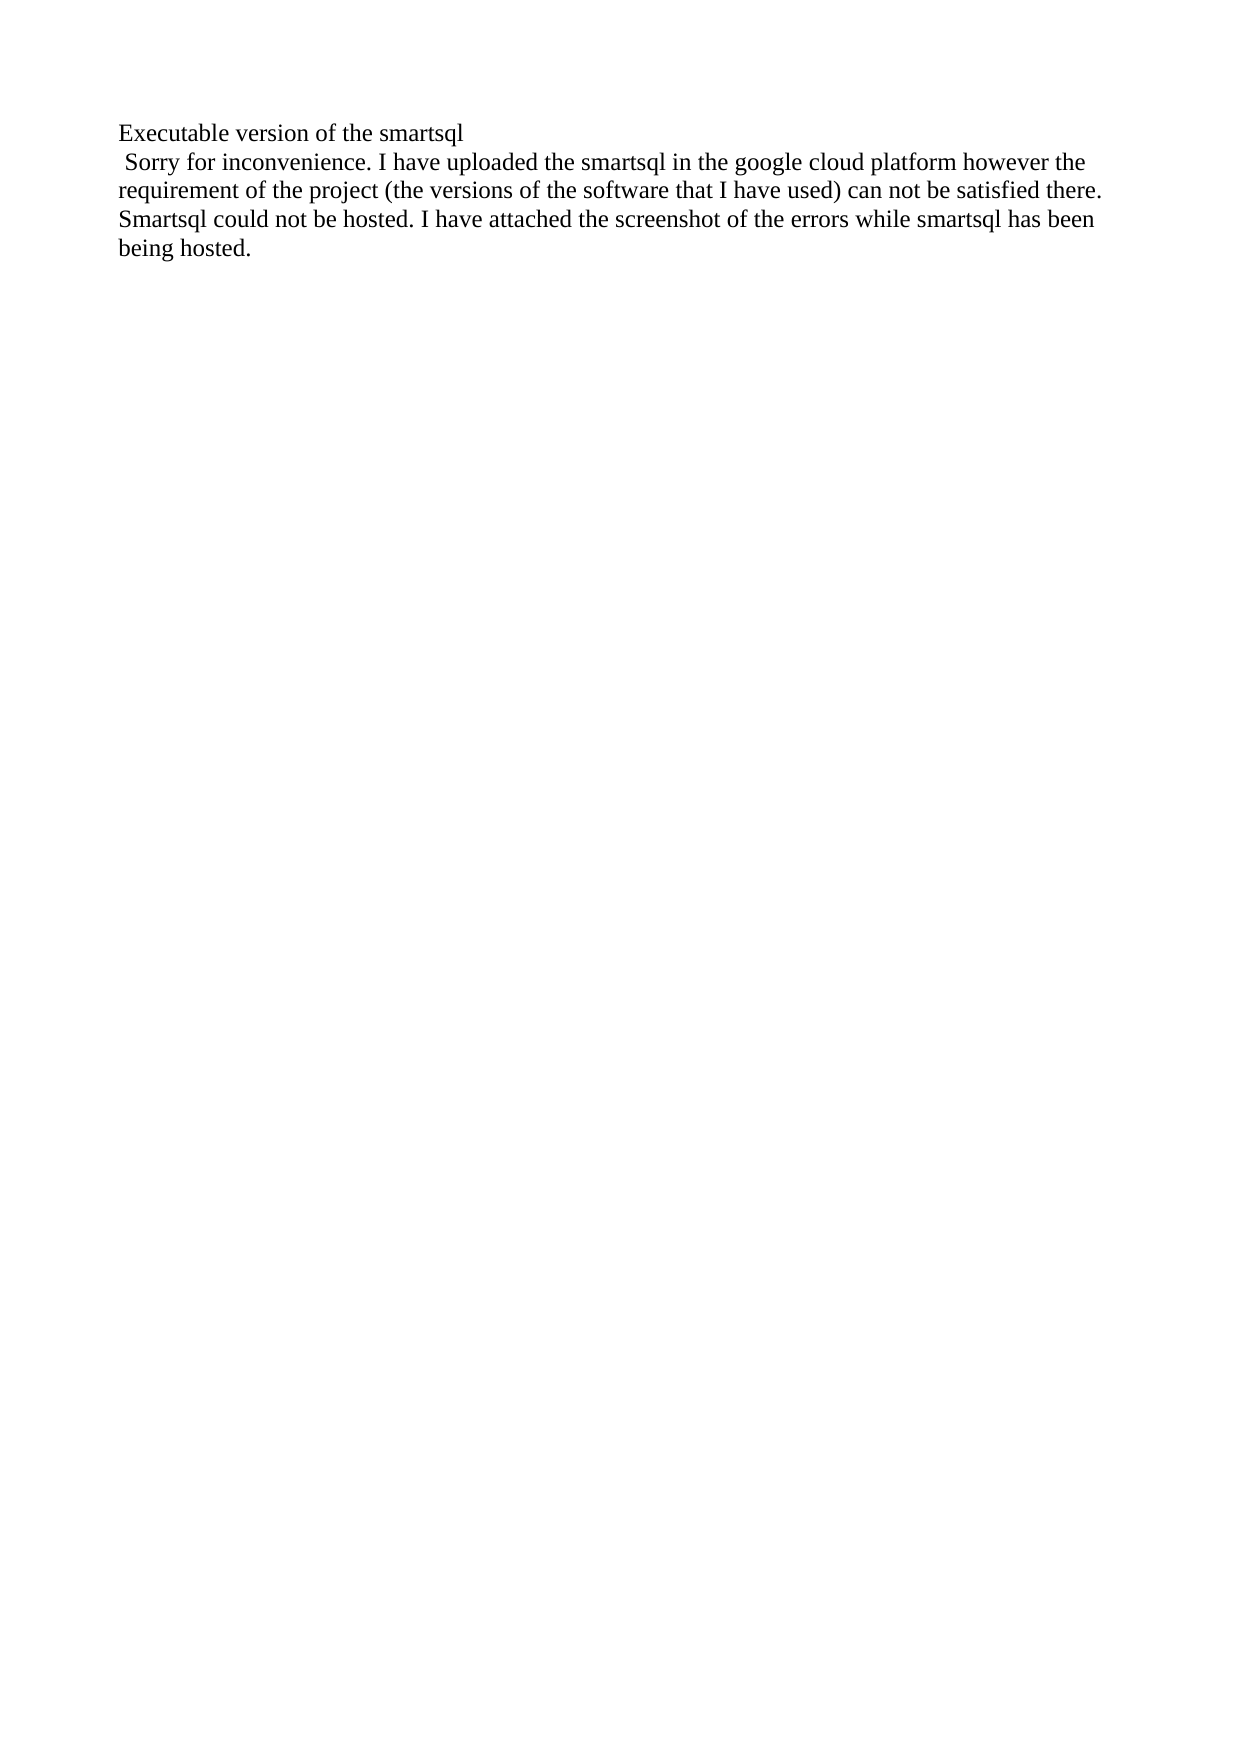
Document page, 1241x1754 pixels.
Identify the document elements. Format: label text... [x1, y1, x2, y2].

text Executable version of the smartsql [118, 118, 1122, 147]
text Sorry for inconvenience. I have uploaded the smartsql in the google cloud platform however the requirement of the project (the versions of the software that I have used) can not be satisfied there. Smartsql could not be hosted. I have attached the screenshot of the errors while smartsql has been being hosted. [118, 147, 1122, 262]
